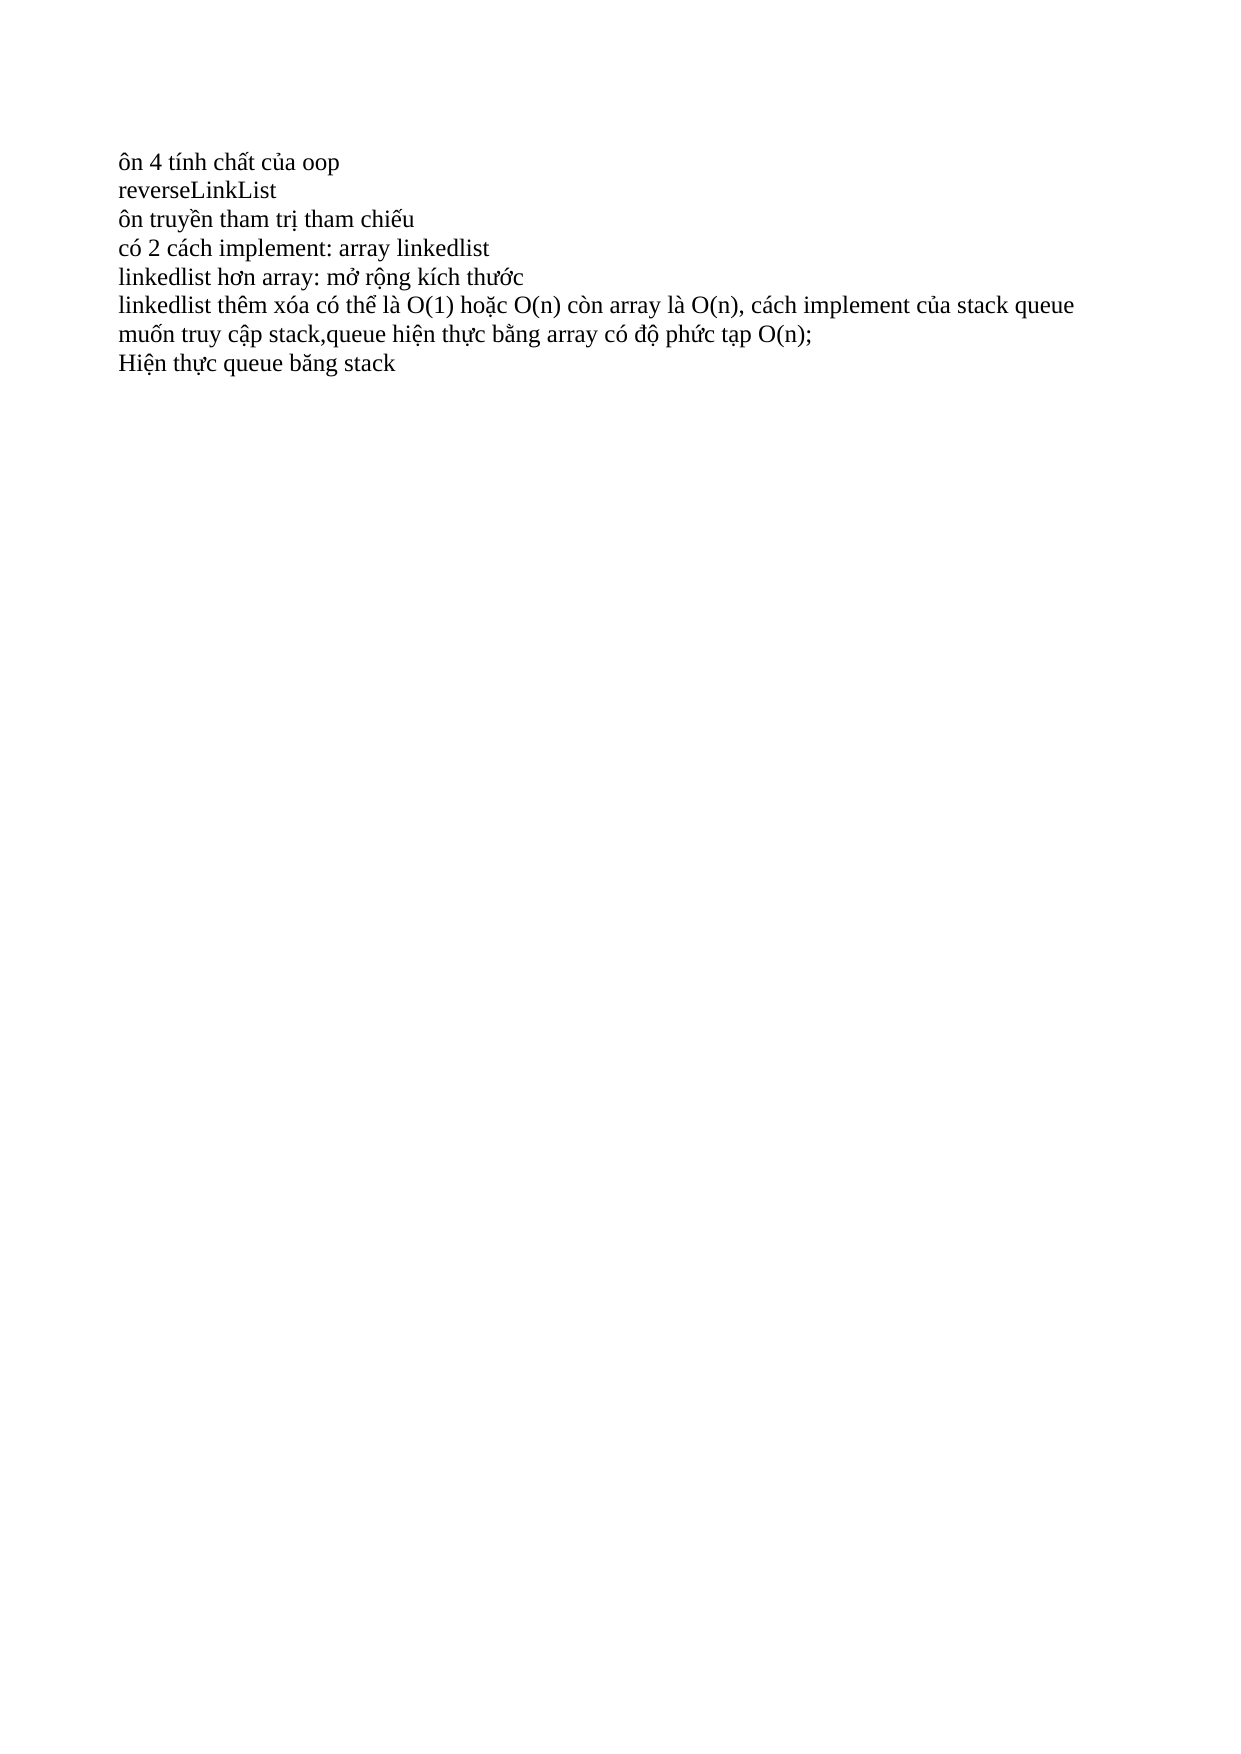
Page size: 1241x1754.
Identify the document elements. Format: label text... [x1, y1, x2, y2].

text linkedlist thêm xóa có thể là O(1) hoặc O(n) còn array là O(n), cách implement của stack queue [118, 291, 1122, 319]
text ôn truyền tham trị tham chiếu [118, 204, 1122, 233]
text Hiện thực queue băng stack [118, 348, 1122, 377]
text ôn 4 tính chất của oop [118, 147, 1122, 176]
text linkedlist hơn array: mở rộng kích thước [118, 262, 1122, 291]
text có 2 cách implement: array linkedlist [118, 233, 1122, 262]
text reverseLinkList [118, 176, 1122, 204]
text muốn truy cập stack,queue hiện thực bằng array có độ phức tạp O(n); [118, 319, 1122, 348]
